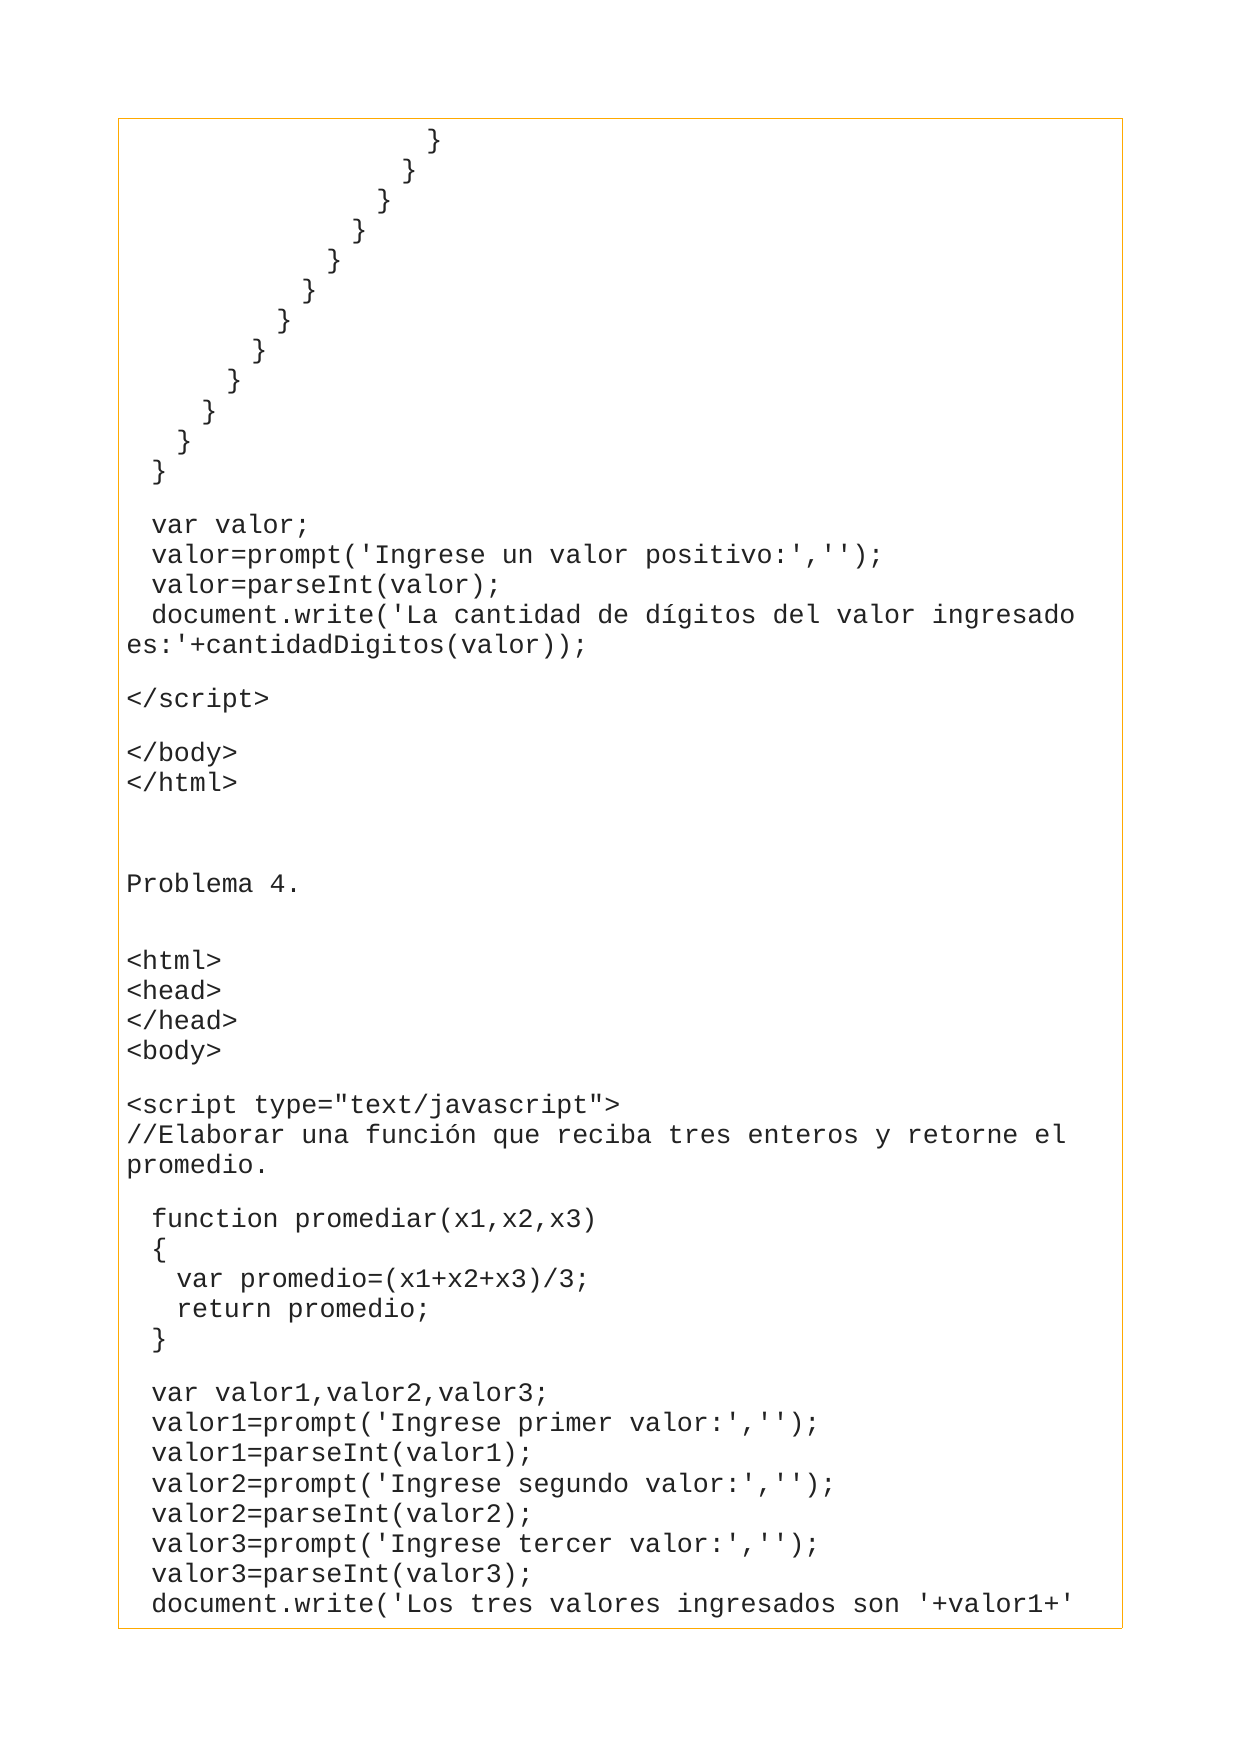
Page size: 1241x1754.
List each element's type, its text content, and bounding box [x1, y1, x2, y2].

text </body> [119, 731, 1122, 761]
text </script> [119, 677, 1122, 715]
text } [119, 208, 1122, 238]
text valor2=prompt('Ingrese segundo valor:',''); [119, 1462, 1122, 1492]
text var valor; [119, 503, 1122, 533]
text valor=parseInt(valor); [119, 563, 1122, 593]
text </html> [119, 761, 1122, 799]
text } [119, 269, 1122, 299]
text <html> [119, 939, 1122, 969]
text } [119, 389, 1122, 419]
text { [119, 1228, 1122, 1258]
text } [119, 148, 1122, 178]
text valor2=parseInt(valor2); [119, 1492, 1122, 1522]
text } [119, 1318, 1122, 1356]
text } [119, 119, 1122, 148]
text return promedio; [119, 1288, 1122, 1318]
text var valor1,valor2,valor3; [119, 1372, 1122, 1402]
text valor3=parseInt(valor3); [119, 1552, 1122, 1582]
text valor3=prompt('Ingrese tercer valor:',''); [119, 1522, 1122, 1552]
text function promediar(x1,x2,x3) [119, 1197, 1122, 1228]
text <body> [119, 1030, 1122, 1068]
text } [119, 359, 1122, 389]
text Problema 4. [119, 862, 1122, 900]
text } [119, 449, 1122, 487]
text valor1=prompt('Ingrese primer valor:',''); [119, 1402, 1122, 1432]
text } [119, 178, 1122, 208]
text } [119, 238, 1122, 269]
text } [119, 299, 1122, 329]
text //Elaborar una función que reciba tres enteros y retorne el promedio. [119, 1114, 1122, 1182]
text valor=prompt('Ingrese un valor positivo:',''); [119, 533, 1122, 563]
text var promedio=(x1+x2+x3)/3; [119, 1258, 1122, 1288]
text } [119, 329, 1122, 359]
text document.write('La cantidad de dígitos del valor ingresado es:'+cantidadDigitos(valor)); [119, 593, 1122, 661]
text <head> [119, 969, 1122, 1000]
text </head> [119, 1000, 1122, 1030]
text valor1=parseInt(valor1); [119, 1432, 1122, 1462]
text } [119, 419, 1122, 449]
text <script type="text/javascript"> [119, 1083, 1122, 1114]
text document.write('Los tres valores ingresados son '+valor1+' [119, 1582, 1122, 1628]
